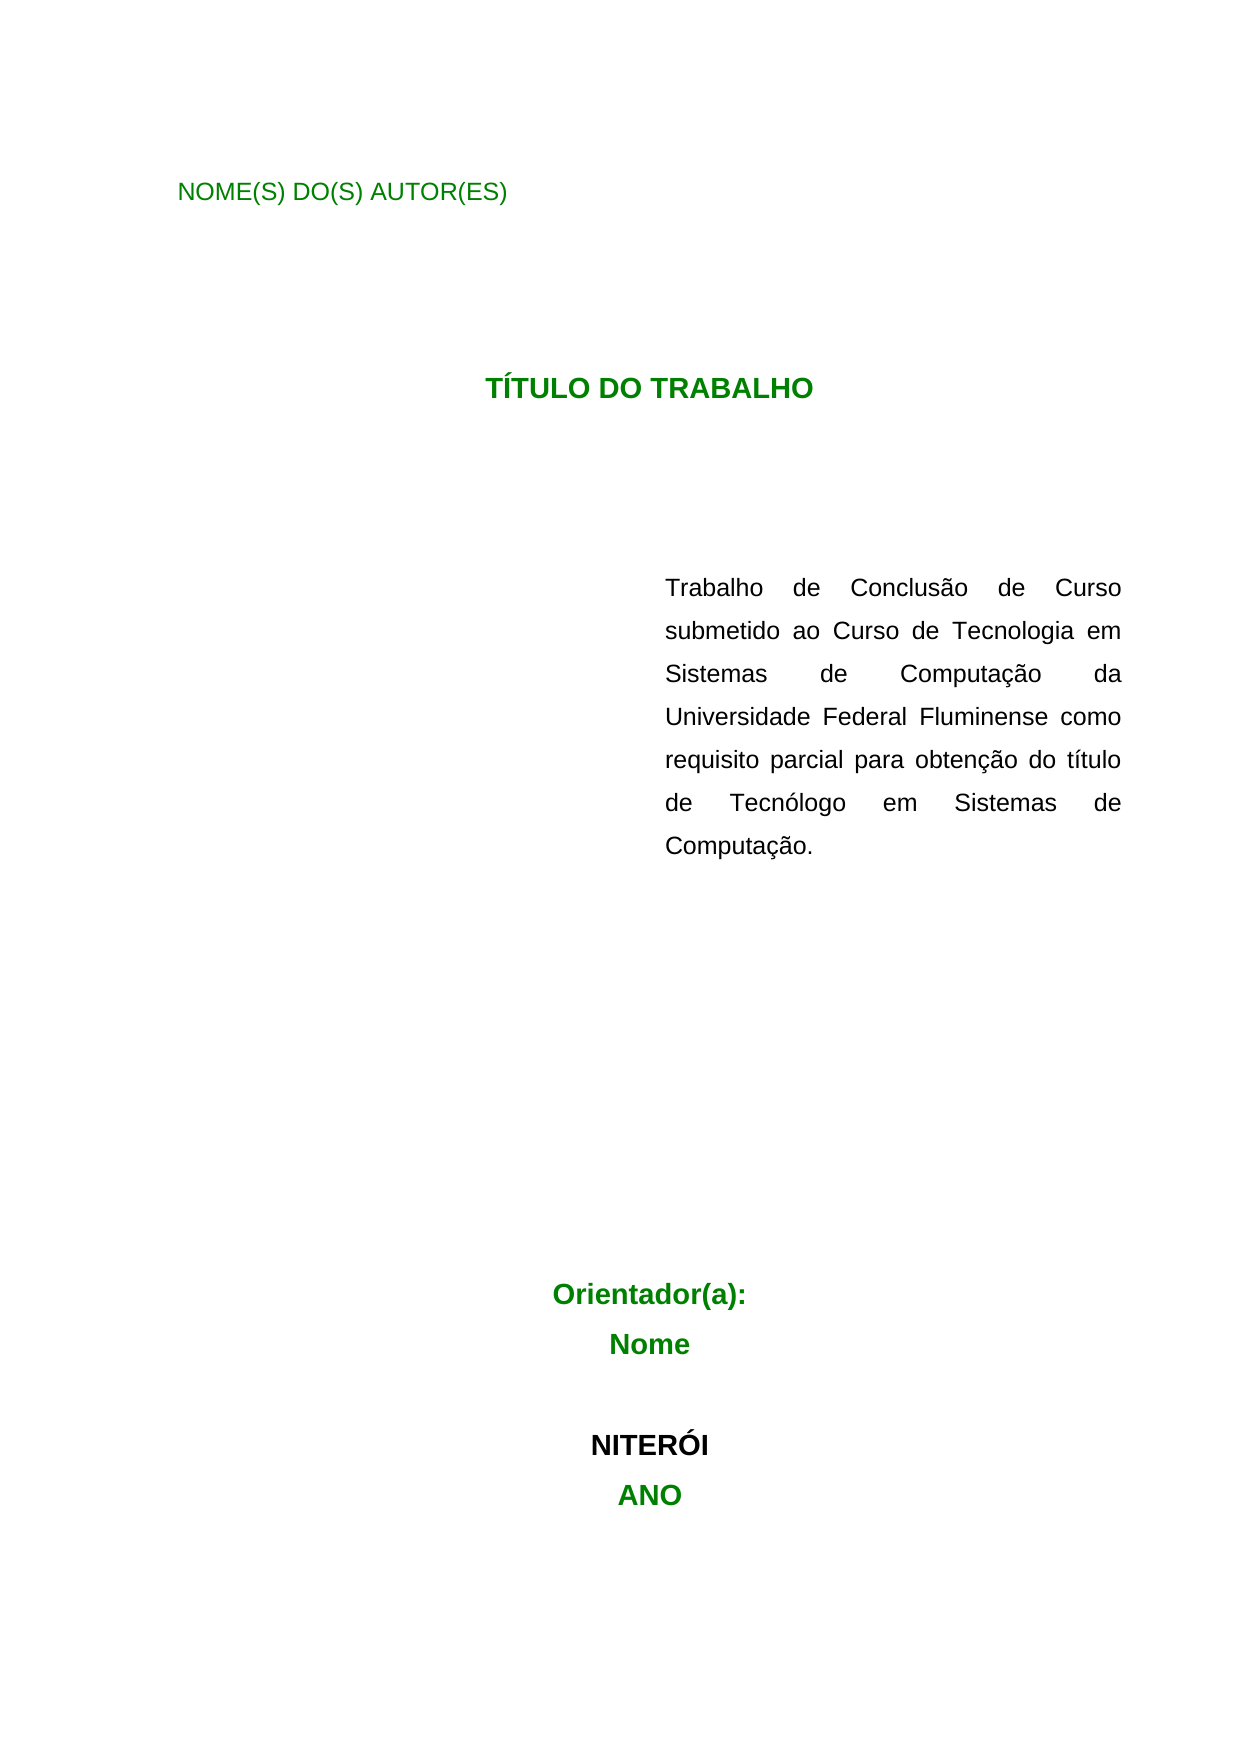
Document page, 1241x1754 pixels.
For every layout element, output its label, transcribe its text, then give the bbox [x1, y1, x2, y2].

text Trabalho de Conclusão de Curso submetido ao Curso de Tecnologia em Sistemas de Computação da Universidade Federal Fluminense como requisito parcial para obtenção do título de Tecnólogo em Sistemas de Computação. [665, 572, 1122, 860]
text Nome [177, 1327, 1122, 1361]
text NOME(S) DO(S) AUTOR(ES) [177, 177, 1122, 206]
text ANO [177, 1478, 1122, 1512]
text TÍTULO DO TRABALHO [177, 371, 1122, 405]
text Orientador(a): [177, 1277, 1122, 1310]
text NITERÓI [177, 1428, 1122, 1461]
